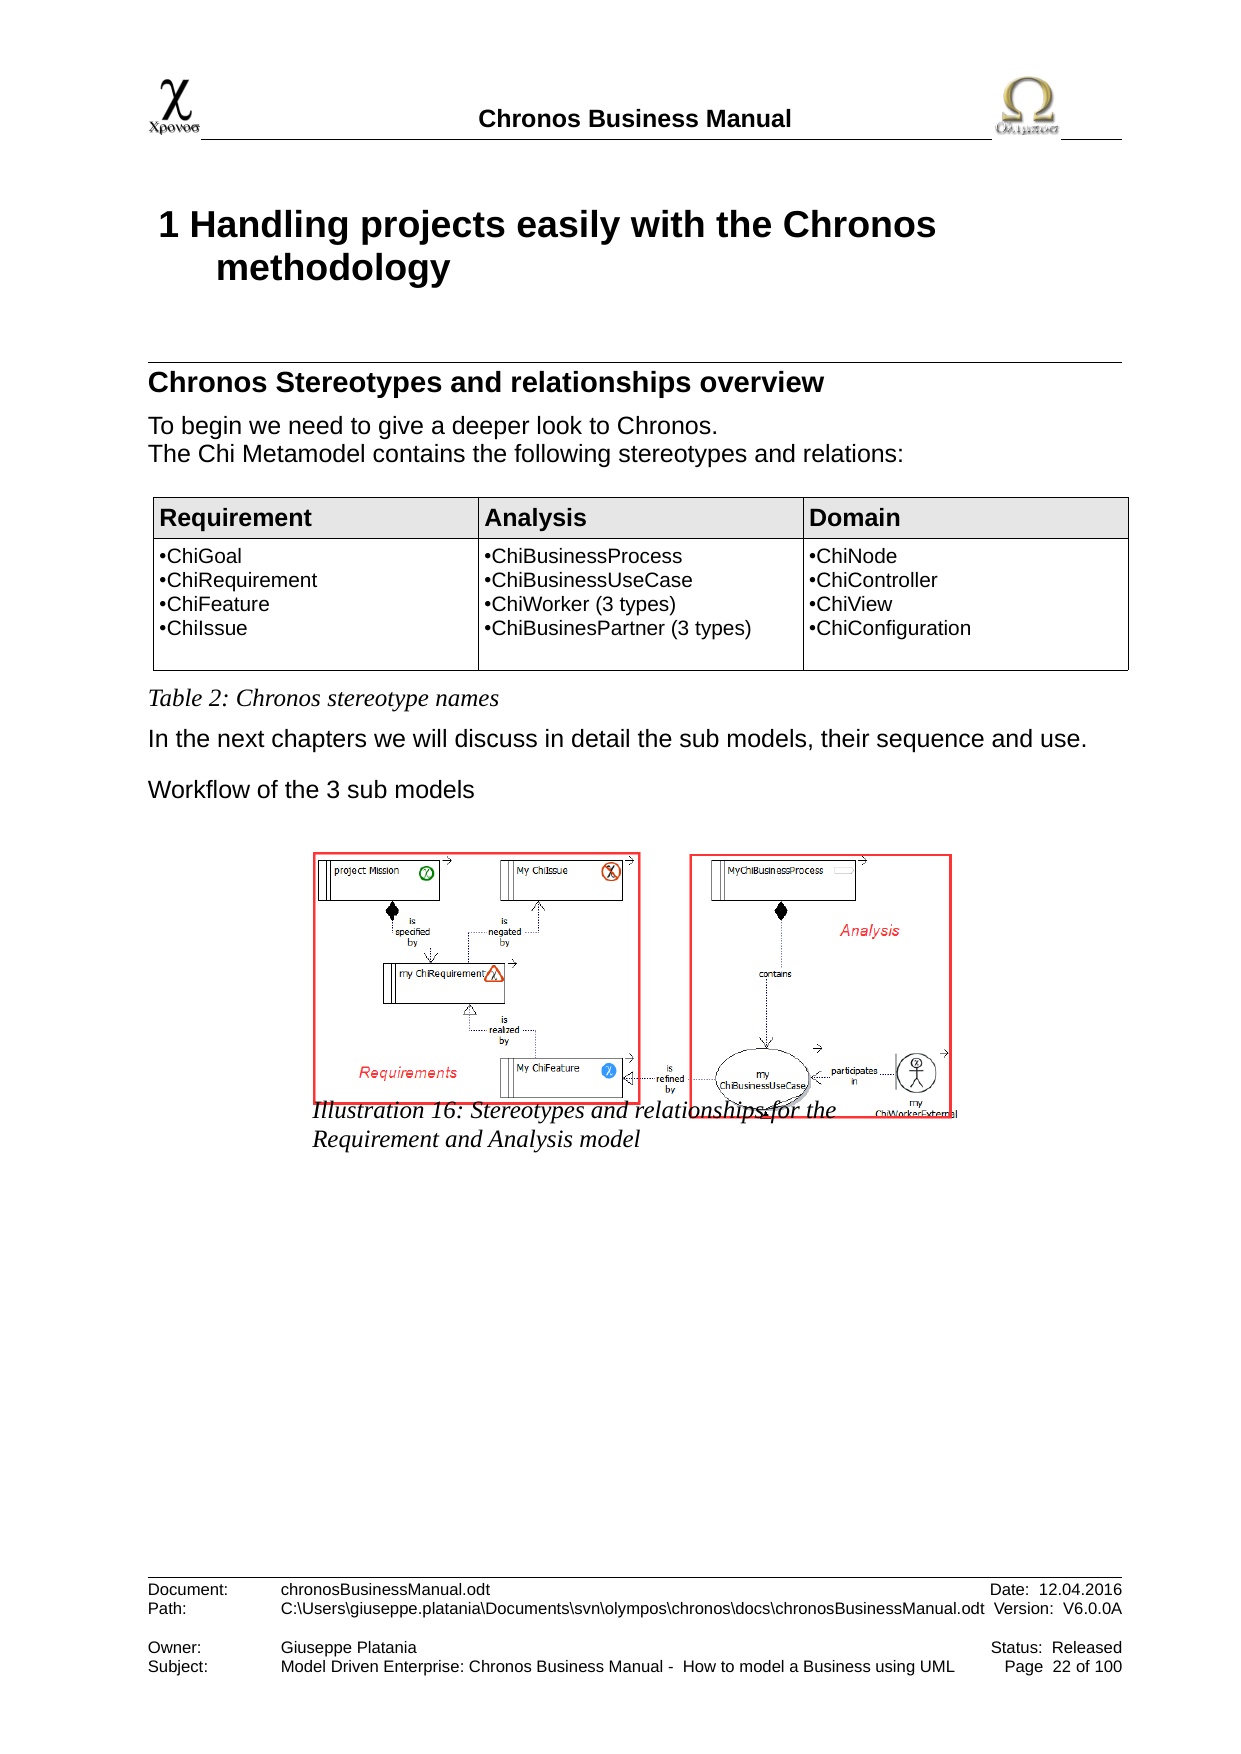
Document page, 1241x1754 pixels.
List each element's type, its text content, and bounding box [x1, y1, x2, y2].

picture [992, 75, 1061, 135]
text Illustration 16: Stereotypes and relationships for the Requirement and Analysis model [312, 827, 958, 850]
table_cell ChiBusinessProcess ChiBusinessUseCase ChiWorker (3 types) ChiBusinesPartner (3 types) [479, 539, 803, 670]
picture [147, 75, 201, 135]
table_cell ChiNode ChiController ChiView ChiConfiguration [804, 539, 1128, 670]
text Illustration 16: Stereotypes and relationships for the Requirement and Analysis model [312, 1119, 958, 1153]
text In the next chapters we will discuss in detail the sub models, their sequence and use. [148, 724, 1122, 753]
table_header Analysis [479, 498, 803, 538]
subtitle Handling projects easily with the Chronos methodology [148, 202, 1122, 288]
table_header Requirement [154, 498, 478, 538]
picture [312, 850, 962, 1119]
text [312, 815, 958, 827]
text [312, 1153, 958, 1163]
text To begin we need to give a deeper look to Chronos. [148, 411, 1122, 439]
table_cell ChiGoal ChiRequirement ChiFeature ChiIssue [154, 539, 478, 670]
text Table 2: Chronos stereotype names [148, 683, 1122, 712]
text The Chi Metamodel contains the following stereotypes and relations: [148, 439, 1122, 468]
text Workflow of the 3 sub models [148, 775, 1122, 804]
table_header Domain [804, 498, 1128, 538]
subtitle Chronos Stereotypes and relationships overview [148, 363, 1122, 399]
